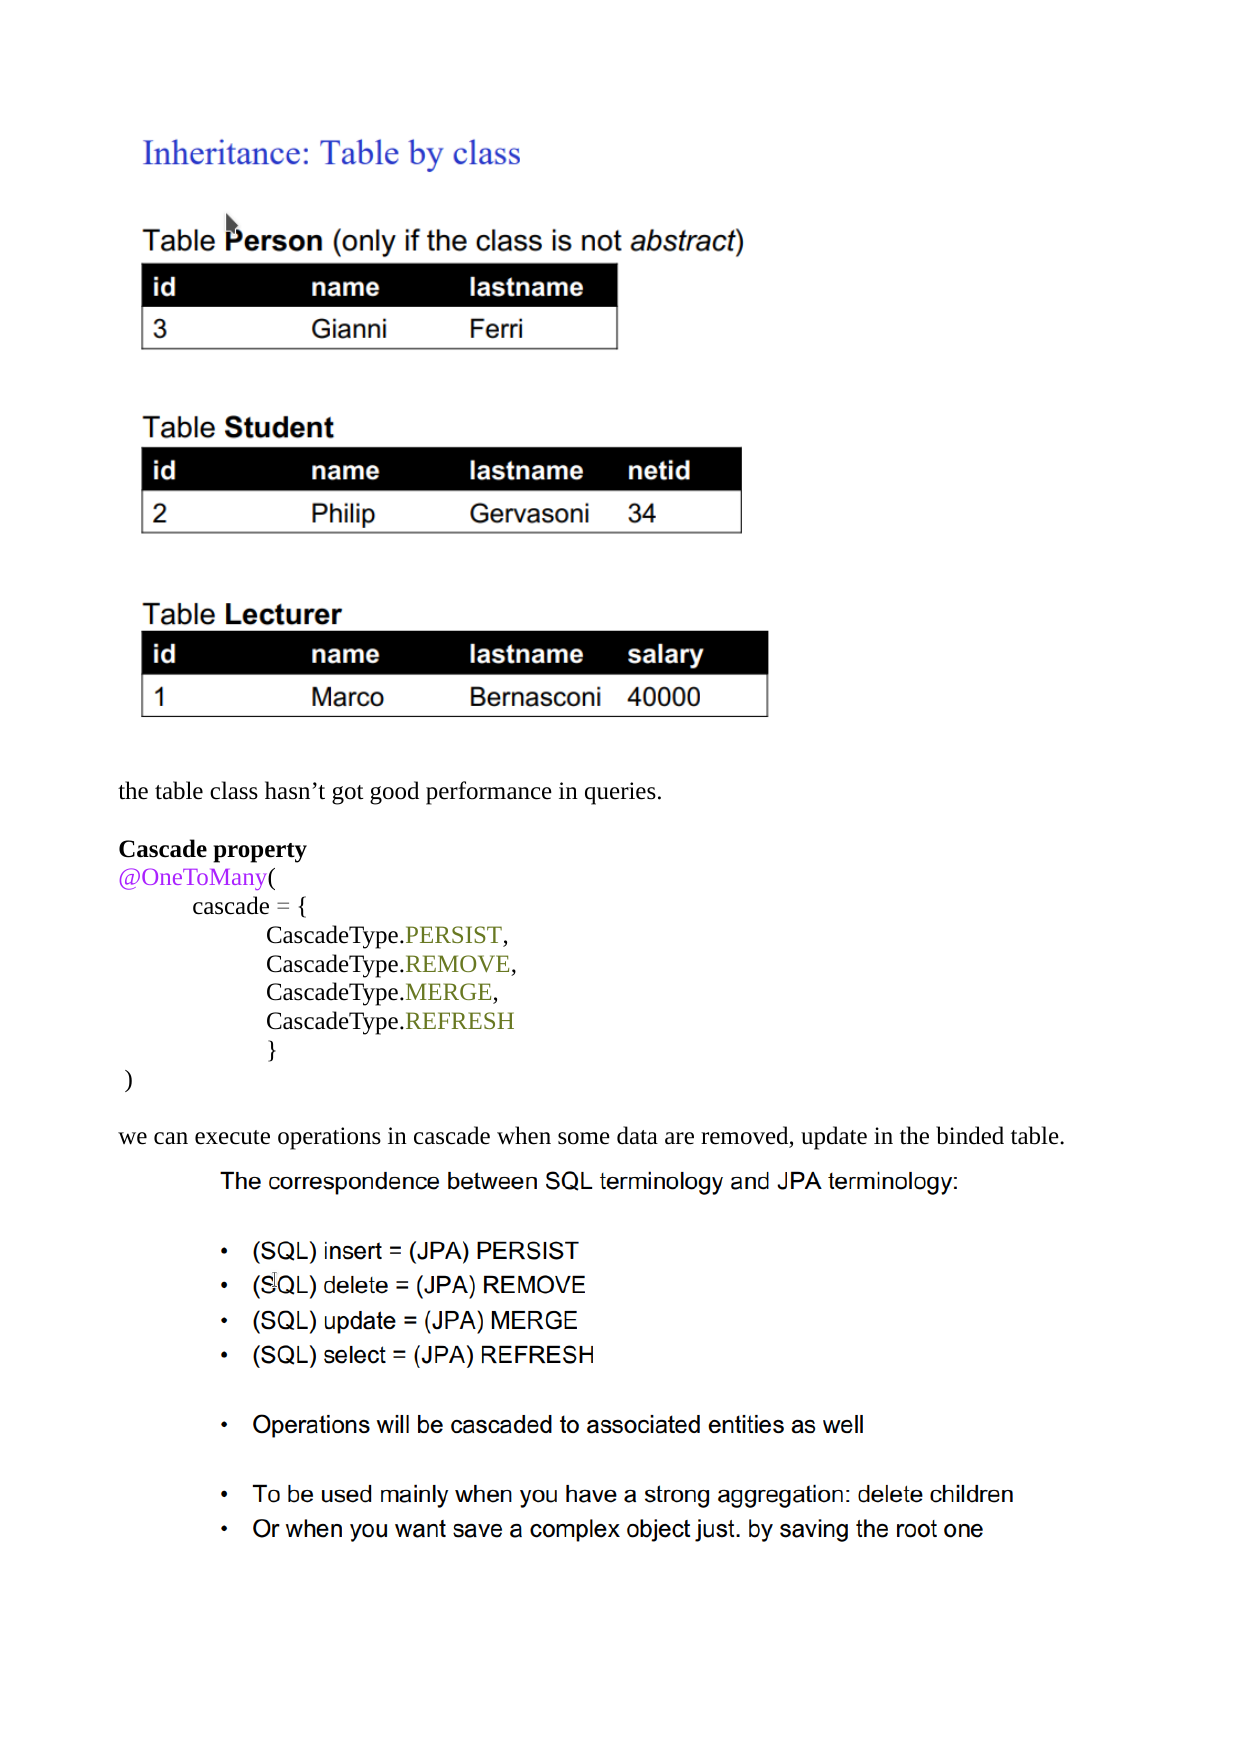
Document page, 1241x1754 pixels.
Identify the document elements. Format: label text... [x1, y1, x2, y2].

text CascadeType.PERSIST, [118, 920, 1122, 949]
text ) [118, 1064, 1122, 1092]
text we can execute operations in cascade when some data are removed, update in the binded table. [118, 1121, 1122, 1150]
picture [108, 120, 1113, 748]
text CascadeType.REMOVE, [118, 949, 1122, 977]
picture [206, 1150, 1034, 1557]
text cascade = { [118, 891, 1122, 920]
text Cascade property [118, 834, 1122, 862]
text @OneToMany( [118, 862, 1122, 891]
text CascadeType.REFRESH [118, 1006, 1122, 1035]
text the table class hasn’t got good performance in queries. [118, 776, 1122, 805]
text } [118, 1035, 1122, 1064]
text CascadeType.MERGE, [118, 977, 1122, 1006]
